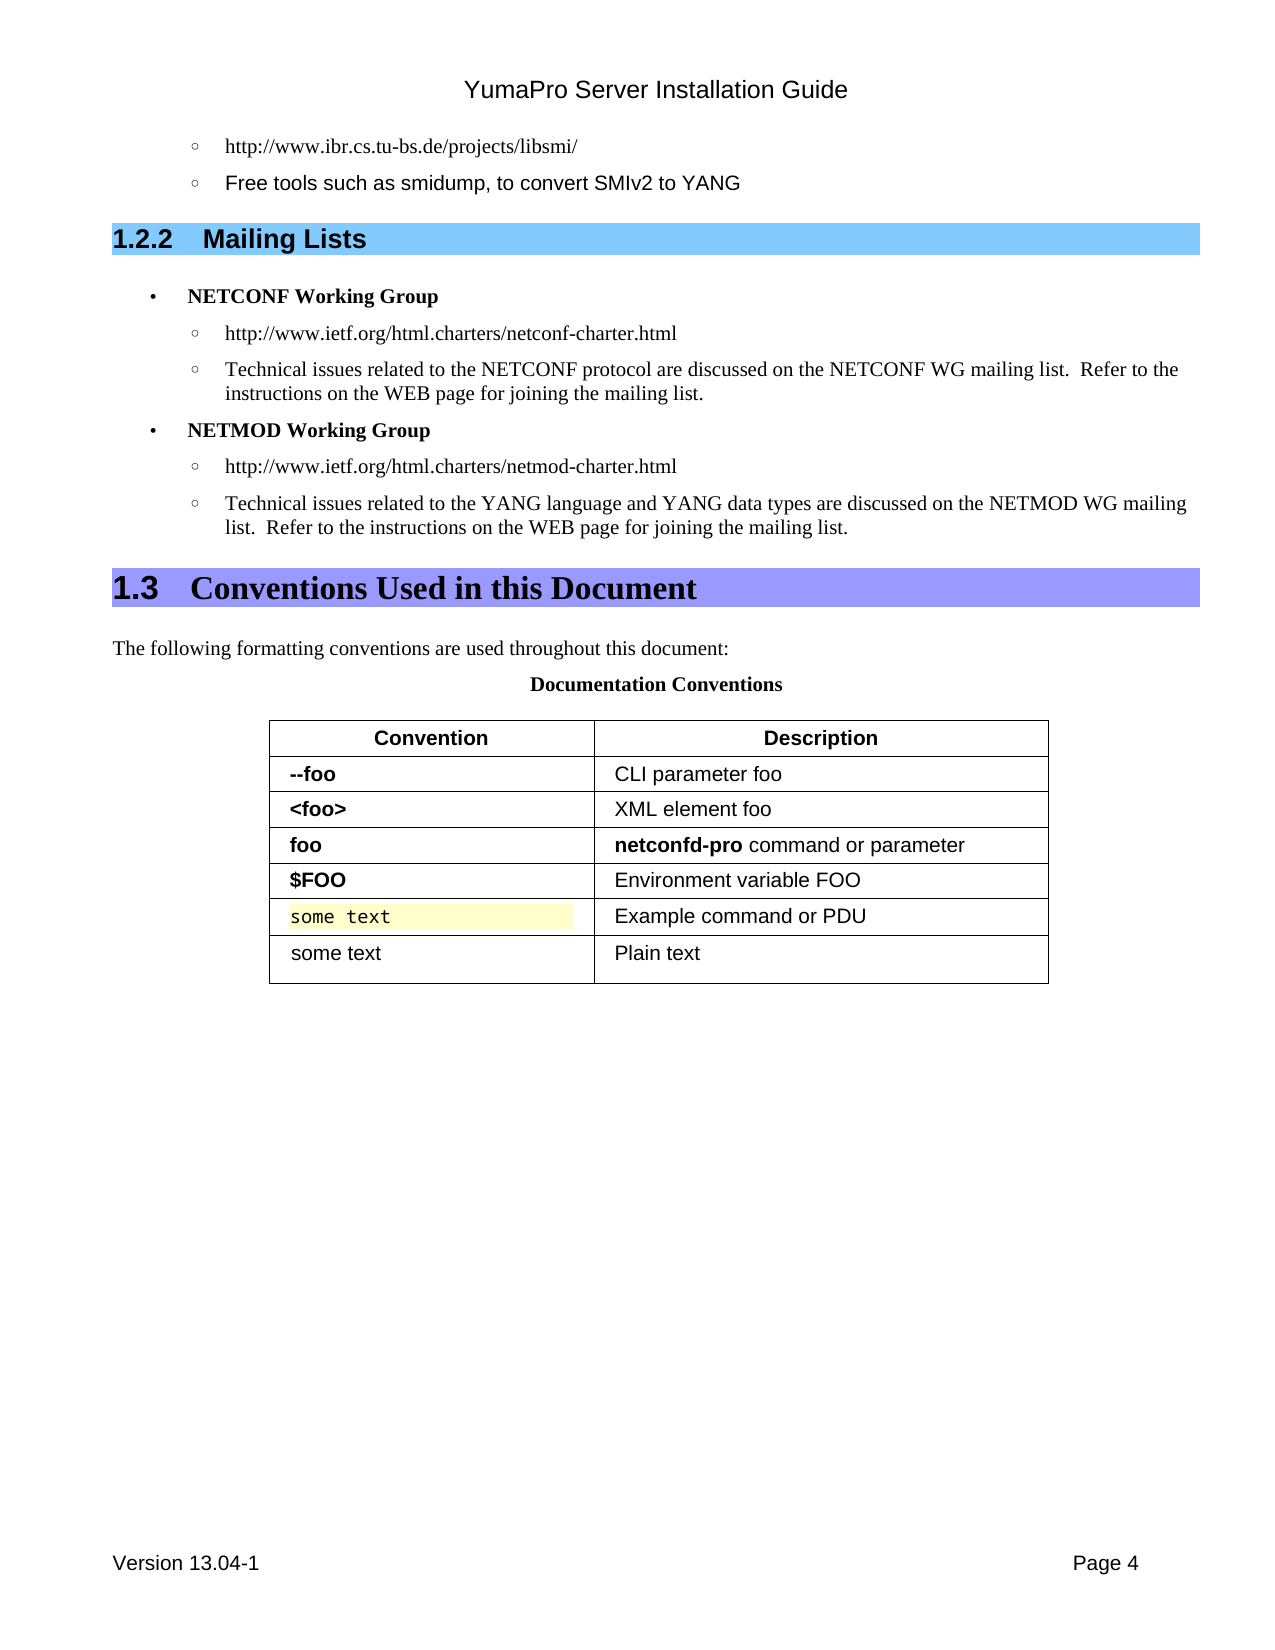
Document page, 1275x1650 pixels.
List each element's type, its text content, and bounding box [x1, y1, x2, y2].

list http://www.ietf.org/html.charters/netmod-charter.html [187, 454, 1200, 478]
table_cell XML element foo [595, 792, 1048, 827]
table_cell Plain text [595, 936, 1048, 983]
list Technical issues related to the YANG language and YANG data types are discussed on the NETMOD WG mailing list. Refer to the instructions on the WEB page for joining the mailing list. [187, 491, 1200, 539]
subtitle Mailing Lists [112, 223, 1200, 255]
list Free tools such as smidump, to convert SMIv2 to YANG [187, 170, 1200, 194]
table_cell netconfd-pro command or parameter [595, 828, 1048, 862]
list Technical issues related to the NETCONF protocol are discussed on the NETCONF WG mailing list. Refer to the instructions on the WEB page for joining the mailing list. [187, 357, 1200, 405]
subtitle Conventions Used in this Document [112, 568, 1200, 607]
table_cell some text [270, 936, 594, 983]
table_cell Environment variable FOO [595, 864, 1048, 898]
table_cell --foo [270, 757, 594, 791]
list http://www.ietf.org/html.charters/netconf-charter.html [187, 320, 1200, 344]
list http://www.ibr.cs.tu-bs.de/projects/libsmi/ [187, 134, 1200, 158]
table_cell <foo> [270, 792, 594, 827]
text The following formatting conventions are used throughout this document: [112, 636, 1200, 660]
table_cell CLI parameter foo [595, 757, 1048, 791]
table_cell some text [270, 899, 594, 935]
table_cell $FOO [270, 864, 594, 898]
subtitle Documentation Conventions [127, 672, 1185, 696]
table_header Convention [270, 721, 594, 756]
table_header Description [595, 721, 1048, 756]
table_cell Example command or PDU [595, 899, 1048, 935]
list NETCONF Working Group [150, 284, 1200, 308]
list NETMOD Working Group [150, 418, 1200, 442]
table_cell foo [270, 828, 594, 862]
